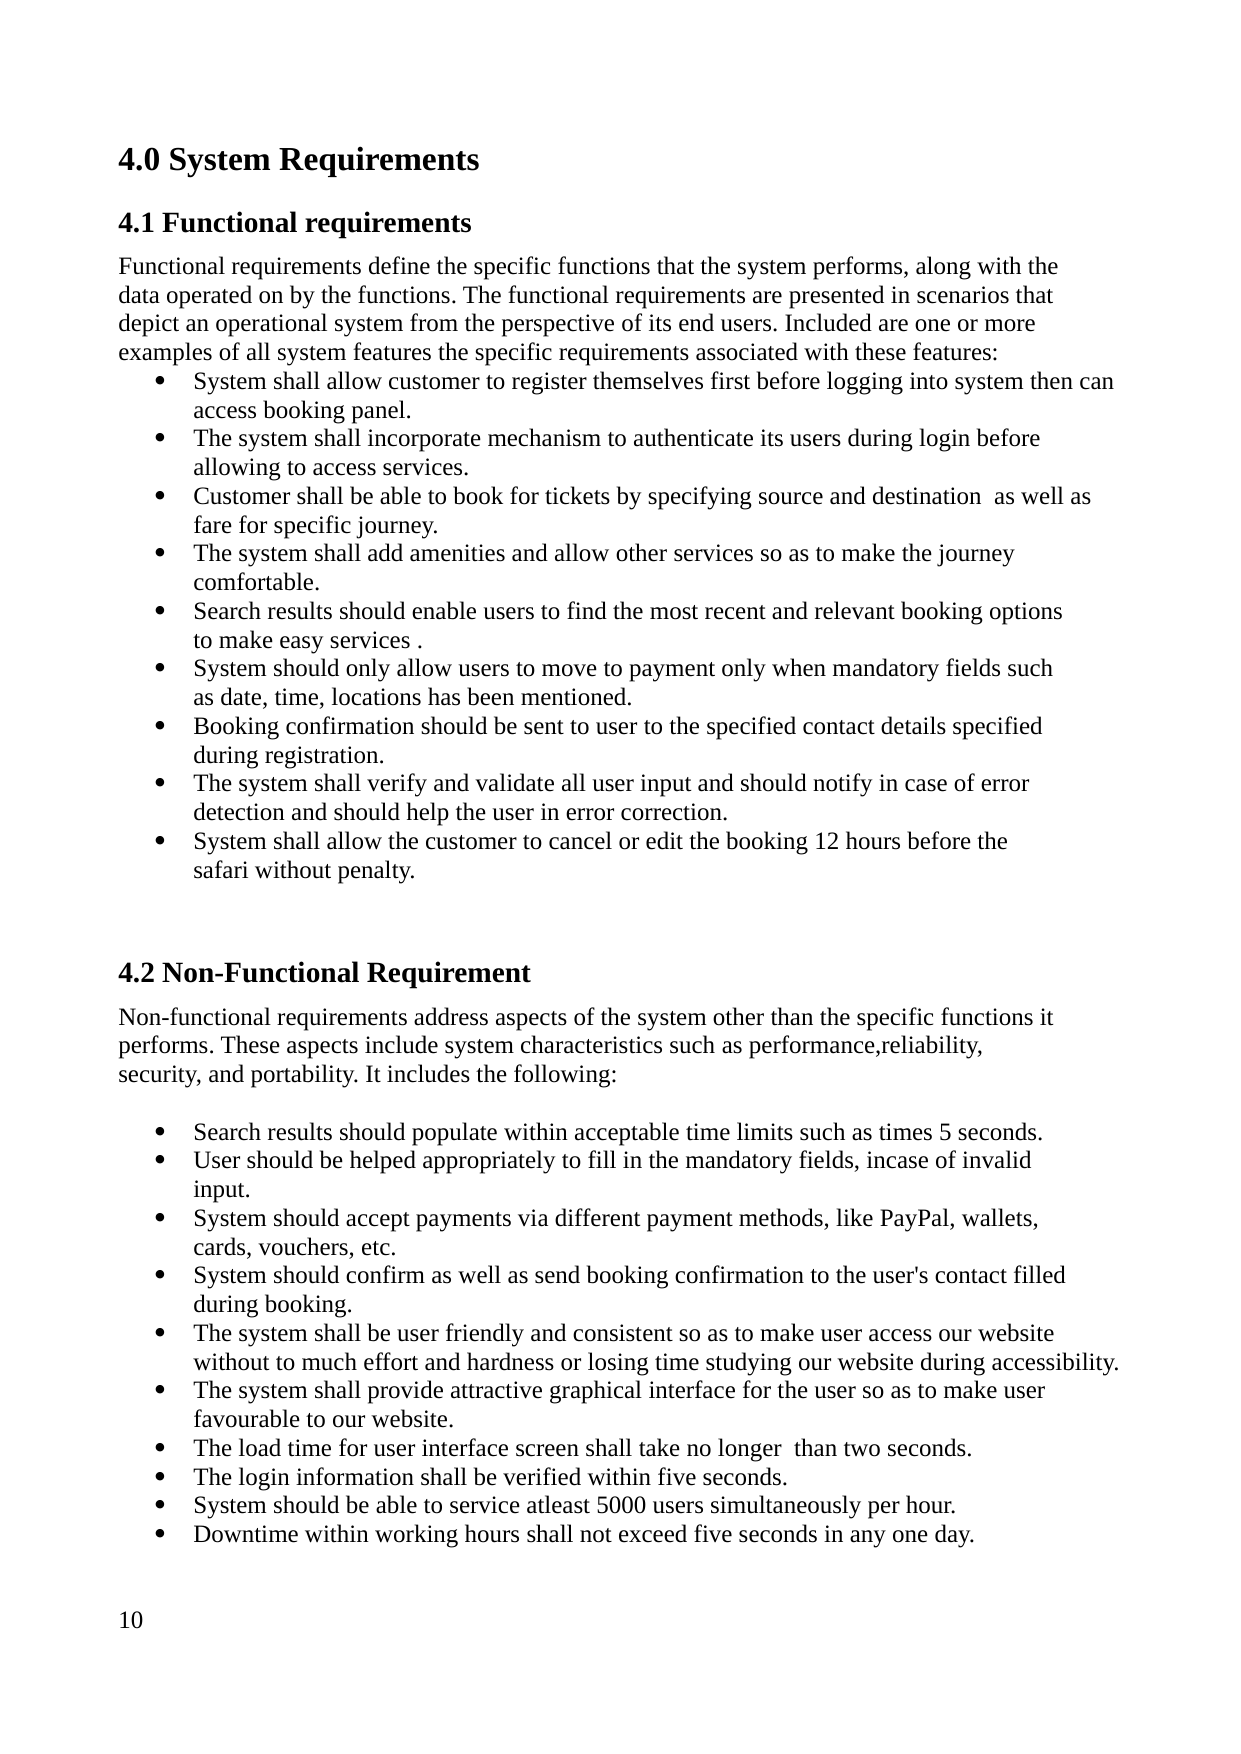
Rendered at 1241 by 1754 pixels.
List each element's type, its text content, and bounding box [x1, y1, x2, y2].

list The system shall add amenities and allow other services so as to make the journey comfortable. [156, 538, 1122, 596]
subtitle 4.2 Non-Functional Requirement [118, 956, 1122, 989]
list User should be helped appropriately to fill in the mandatory fields, incase of invalid input. [156, 1146, 1072, 1203]
list Search results should enable users to find the most recent and relevant booking options to make easy services . [156, 596, 1072, 653]
subtitle 4.0 System Requirements [118, 139, 1122, 178]
list System should only allow users to move to payment only when mandatory fields such as date, time, locations has been mentioned. [156, 653, 1072, 711]
list System should accept payments via different payment methods, like PayPal, wallets, cards, vouchers, etc. [156, 1203, 1072, 1261]
list The load time for user interface screen shall take no longer than two seconds. [156, 1433, 1072, 1462]
list The login information shall be verified within five seconds. [156, 1462, 1072, 1491]
list The system shall incorporate mechanism to authenticate its users during login before allowing to access services. [156, 423, 1122, 481]
list System shall allow the customer to cancel or edit the booking 12 hours before the safari without penalty. [156, 826, 1122, 883]
text Functional requirements define the specific functions that the system performs, along with the data operated on by the functions. The functional requirements are presented in scenarios that depict an operational system from the perspective of its end users. Included are one or more examples of all system features the specific requirements associated with these features: [118, 251, 1072, 366]
list The system shall be user friendly and consistent so as to make user access our website without to much effort and hardness or losing time studying our website during accessibility. [156, 1318, 1122, 1376]
list Search results should populate within acceptable time limits such as times 5 seconds. [156, 1117, 1072, 1146]
list The system shall provide attractive graphical interface for the user so as to make user favourable to our website. [156, 1376, 1122, 1433]
list Downtime within working hours shall not exceed five seconds in any one day. [156, 1519, 1072, 1548]
list The system shall verify and validate all user input and should notify in case of error detection and should help the user in error correction. [156, 768, 1122, 826]
text Non-functional requirements address aspects of the system other than the specific functions it performs. These aspects include system characteristics such as performance,reliability, security, and portability. It includes the following: [118, 1002, 1072, 1088]
list System should be able to service atleast 5000 users simultaneously per hour. [156, 1491, 1072, 1519]
list Customer shall be able to book for tickets by specifying source and destination as well as fare for specific journey. [156, 481, 1122, 538]
list Booking confirmation should be sent to user to the specified contact details specified during registration. [156, 711, 1072, 768]
list System shall allow customer to register themselves first before logging into system then can access booking panel. [156, 366, 1122, 423]
subtitle 4.1 Functional requirements [118, 205, 1122, 238]
list System should confirm as well as send booking confirmation to the user's contact filled during booking. [156, 1261, 1072, 1318]
